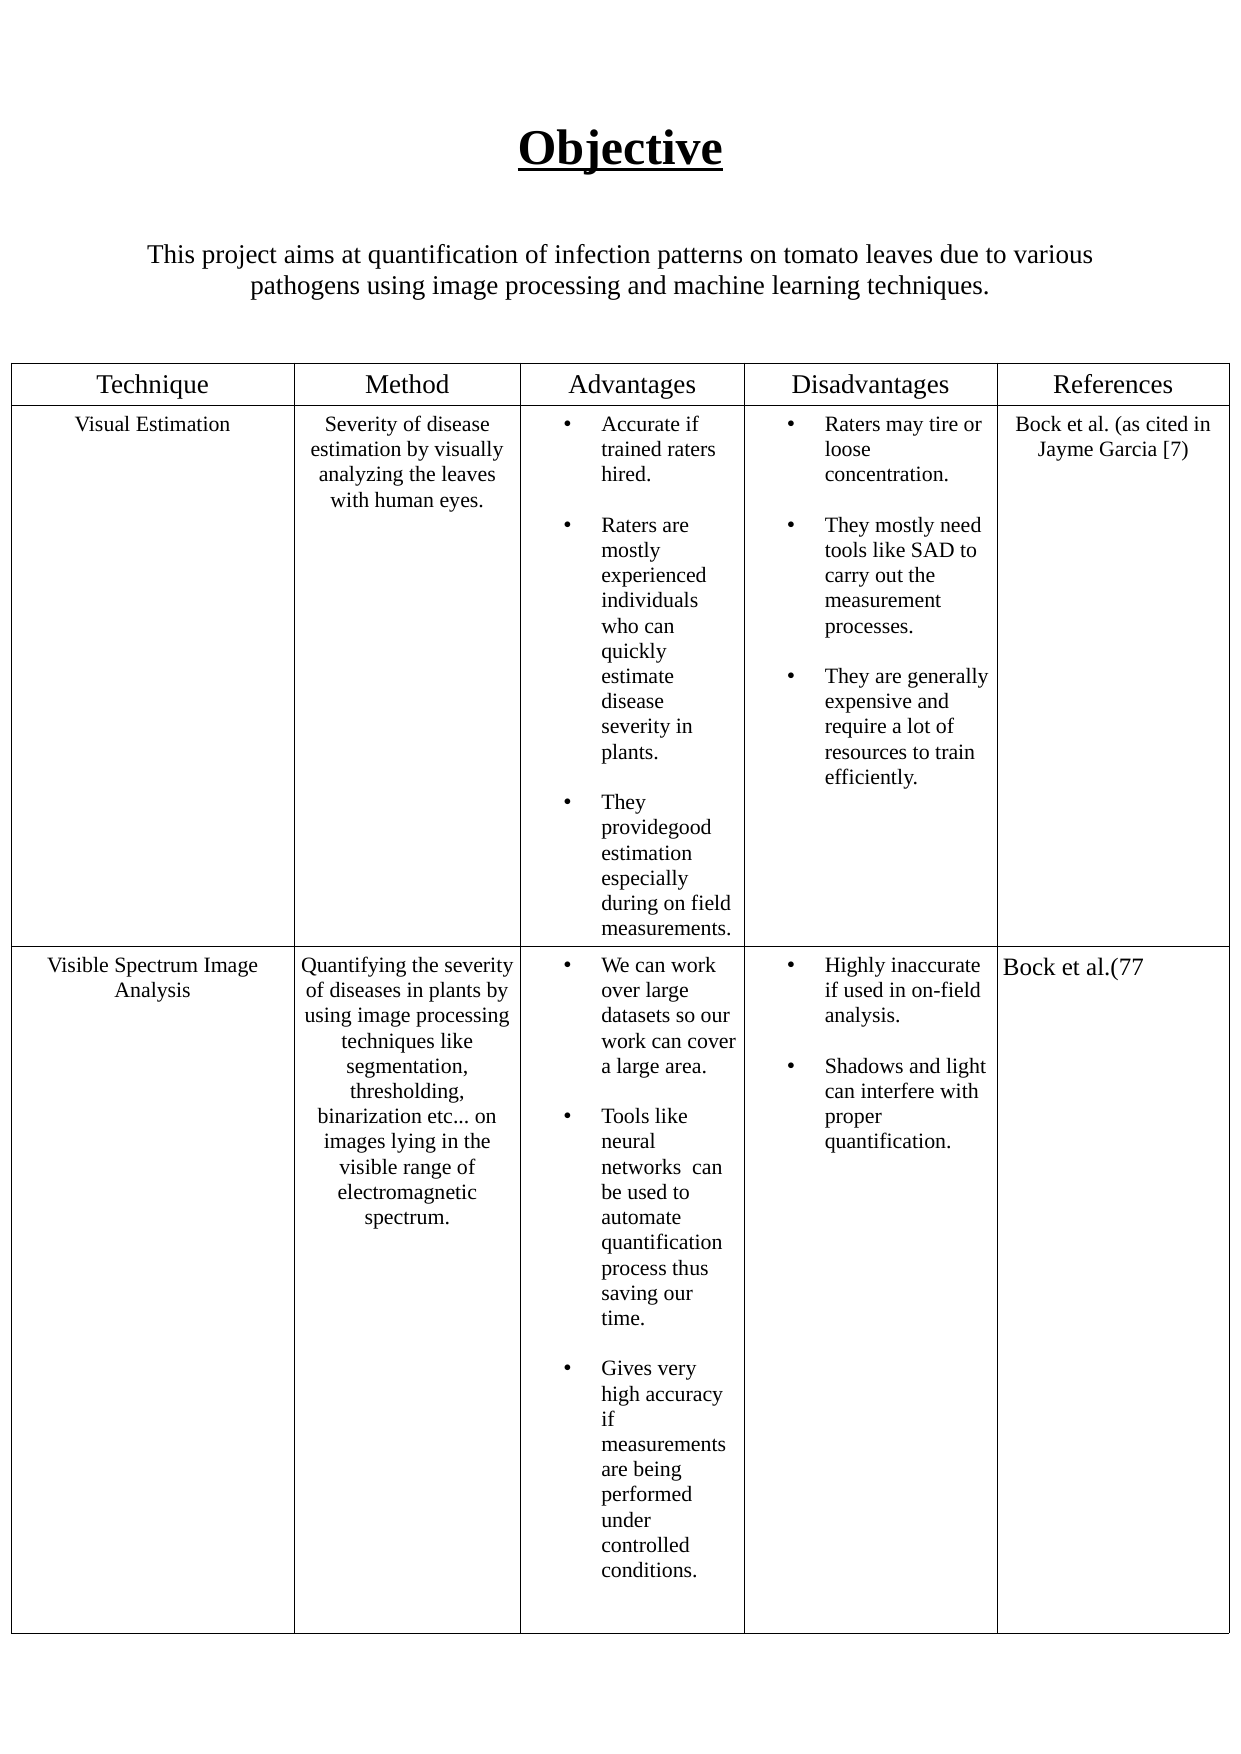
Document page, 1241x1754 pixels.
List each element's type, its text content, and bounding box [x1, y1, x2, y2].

table_cell Visual Estimation [12, 406, 294, 946]
table_cell Quantifying the severity of diseases in plants by using image processing techniques like segmentation, thresholding, binarization etc... on images lying in the visible range of electromagnetic spectrum. [295, 947, 520, 1633]
table_cell Visible Spectrum Image Analysis [12, 947, 294, 1633]
table_cell Highly inaccurate if used in on-field analysis. Shadows and light can interfere with proper quantification. [745, 947, 997, 1633]
table_header Disadvantages [745, 364, 997, 405]
table_cell Bock et al. (as cited in Jayme Garcia [7) [998, 406, 1229, 946]
text This project aims at quantification of infection patterns on tomato leaves due to various pathogens using image processing and machine learning techniques. [118, 238, 1122, 300]
table_header Method [295, 364, 520, 405]
table_cell We can work over large datasets so our work can cover a large area. Tools like neural networks can be used to automate quantification process thus saving our time. Gives very high accuracy if measurements are being performed under controlled conditions. [521, 947, 744, 1633]
table_cell Accurate if trained raters hired. Raters are mostly experienced individuals who can quickly estimate disease severity in plants. They providegood estimation especially during on field measurements. [521, 406, 744, 946]
table_header References [998, 364, 1229, 405]
text Objective [118, 118, 1122, 176]
table_cell Raters may tire or loose concentration. They mostly need tools like SAD to carry out the measurement processes. They are generally expensive and require a lot of resources to train efficiently. [745, 406, 997, 946]
table_cell Severity of disease estimation by visually analyzing the leaves with human eyes. [295, 406, 520, 946]
table_header Technique [12, 364, 294, 405]
table_cell Bock et al.(77 [998, 947, 1229, 1633]
table_header Advantages [521, 364, 744, 405]
